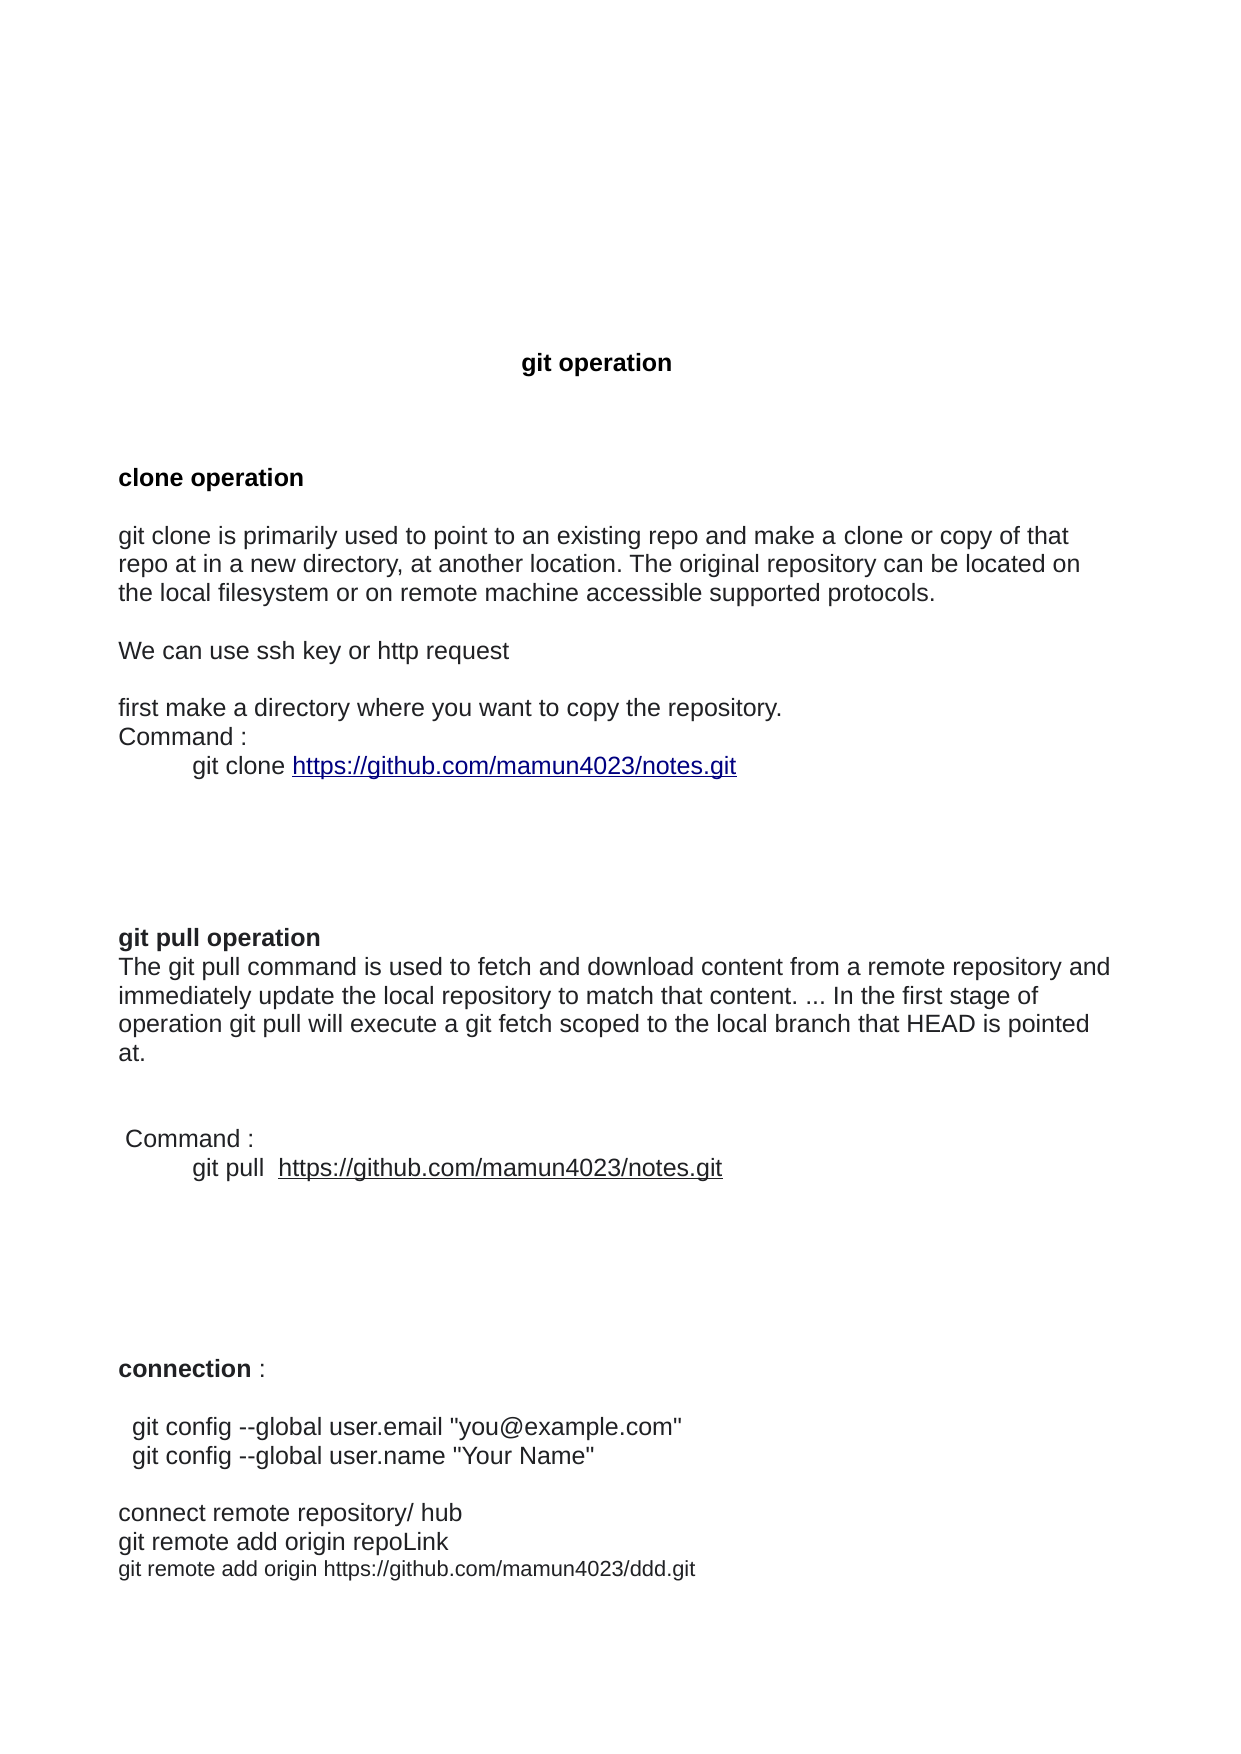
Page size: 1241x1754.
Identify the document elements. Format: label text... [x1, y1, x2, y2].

text git remote add origin repoLink [118, 1527, 1122, 1556]
text git config --global user.email "you@example.com" [118, 1412, 1122, 1441]
text git pull operation [118, 923, 1122, 952]
text git clone https://github.com/mamun4023/notes.git [118, 751, 1122, 779]
text We can use ssh key or http request [118, 636, 1122, 664]
text Command : [118, 1124, 1122, 1153]
text The git pull command is used to fetch and download content from a remote repository and immediately update the local repository to match that content. ... In the first stage of operation git pull will execute a git fetch scoped to the local branch that HEAD is pointed at. [118, 952, 1122, 1067]
text git config --global user.name "Your Name" [118, 1441, 1122, 1469]
text git operation [118, 348, 1122, 377]
text Command : [118, 722, 1122, 751]
text git pull https://github.com/mamun4023/notes.git [118, 1153, 1122, 1182]
text git remote add origin https://github.com/mamun4023/ddd.git [118, 1556, 1122, 1581]
text first make a directory where you want to copy the repository. [118, 693, 1122, 722]
text clone operation [118, 463, 1122, 492]
text git clone is primarily used to point to an existing repo and make a clone or copy of that repo at in a new directory, at another location. The original repository can be located on the local filesystem or on remote machine accessible supported protocols. [118, 521, 1122, 607]
text connection : [118, 1354, 1122, 1383]
text connect remote repository/ hub [118, 1498, 1122, 1527]
